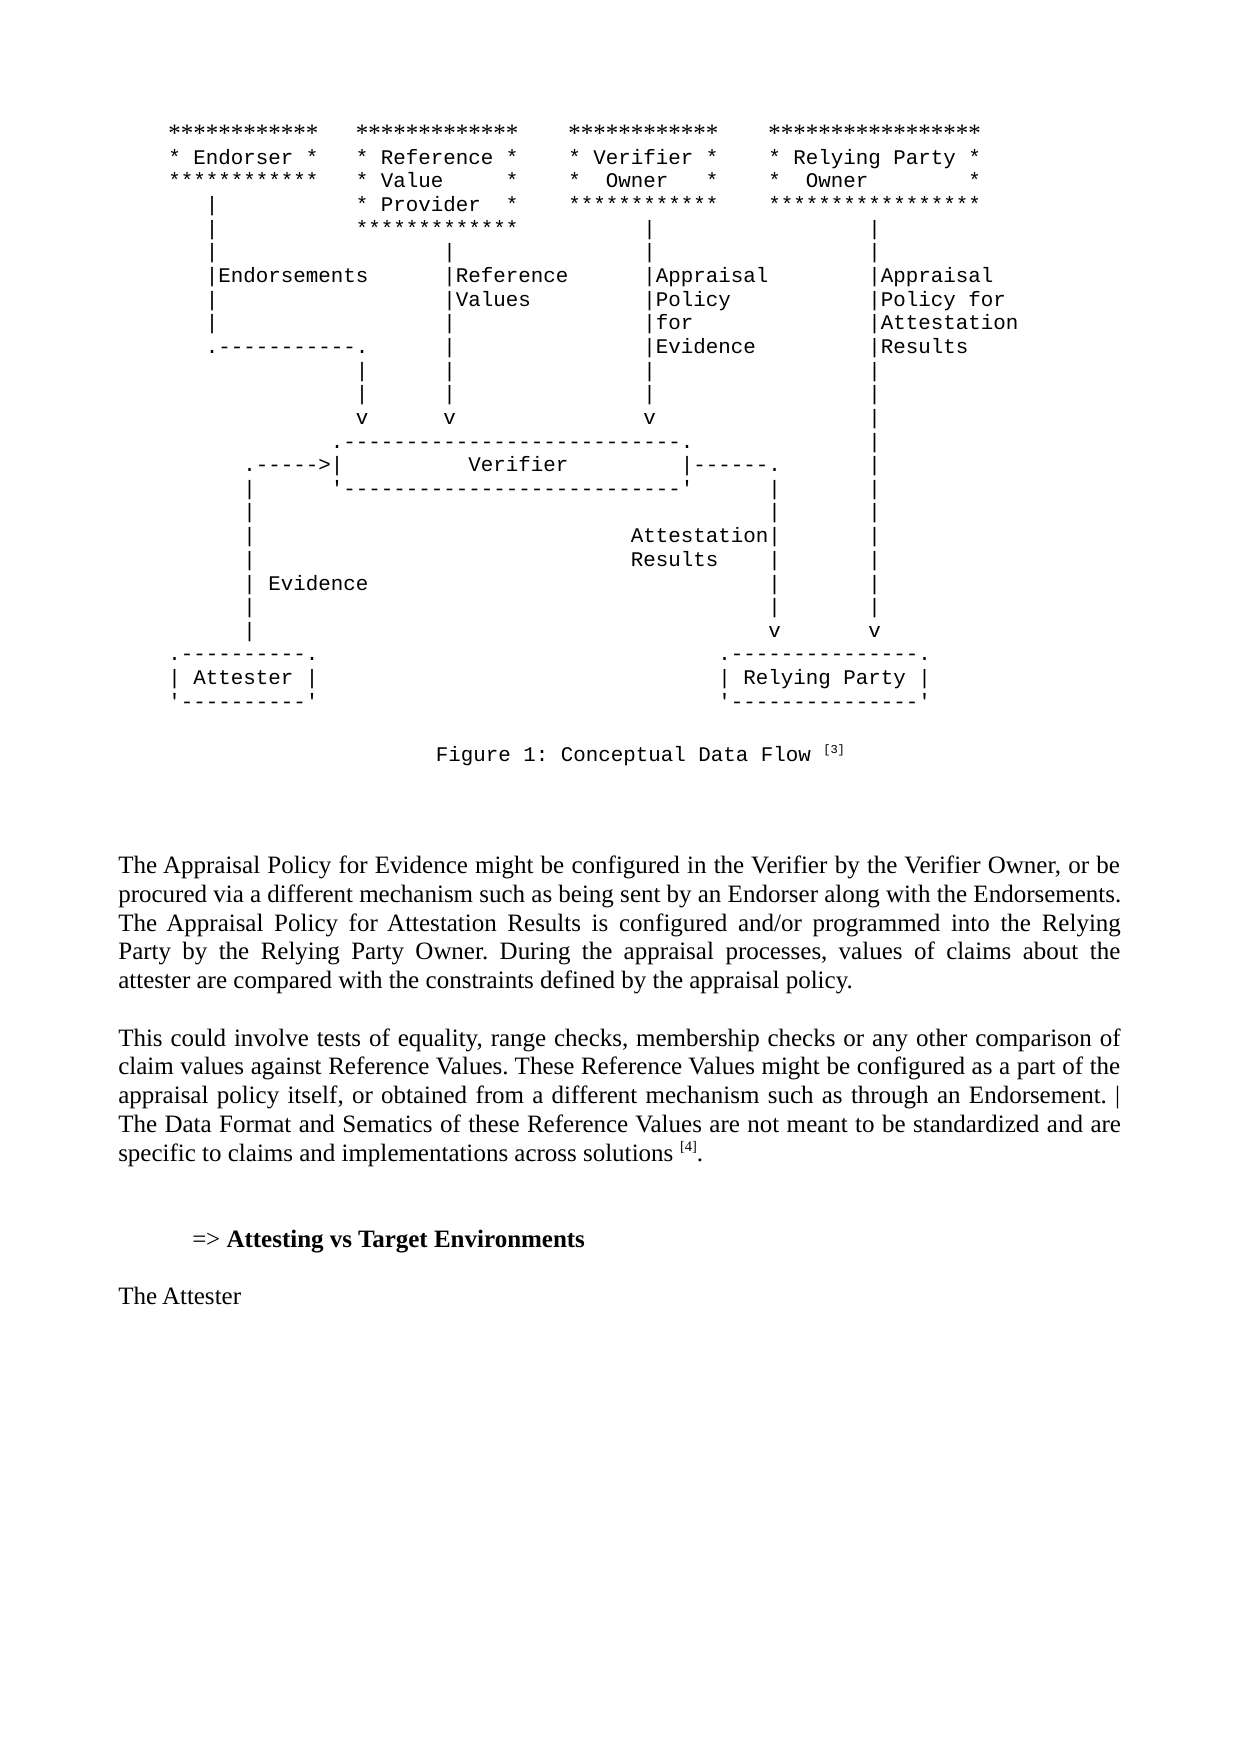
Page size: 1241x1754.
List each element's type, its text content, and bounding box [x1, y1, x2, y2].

text * Endorser * * Reference * * Verifier * * Relying Party * [118, 147, 1122, 171]
text The Attester [118, 1281, 1122, 1310]
text | Results | | [118, 549, 1122, 572]
text | Attestation| | [118, 525, 1122, 549]
text | | | | [118, 360, 1122, 383]
text .---------------------------. | [118, 431, 1122, 454]
text .----------. .---------------. [118, 643, 1122, 667]
text '----------' '---------------' [118, 691, 1122, 714]
text This could involve tests of equality, range checks, membership checks or any other comparison of claim values against Reference Values. These Reference Values might be configured as a part of the appraisal policy itself, or obtained from a different mechanism such as through an Endorsement. |The Data Format and Sematics of these Reference Values are not meant to be standardized and are specific to claims and implementations across solutions [4]. [118, 1023, 1122, 1166]
text The Appraisal Policy for Evidence might be configured in the Verifier by the Verifier Owner, or be procured via a different mechanism such as being sent by an Endorser along with the Endorsements. The Appraisal Policy for Attestation Results is configured and/or programmed into the Relying Party by the Relying Party Owner. During the appraisal processes, values of claims about the attester are compared with the constraints defined by the appraisal policy. [118, 850, 1122, 994]
text |Endorsements |Reference |Appraisal |Appraisal [118, 265, 1122, 289]
text | * Provider * ************ ***************** [118, 194, 1122, 218]
text | | | [118, 502, 1122, 525]
text | ************* | | [118, 218, 1122, 241]
text | | | | [118, 241, 1122, 265]
text | | | [118, 596, 1122, 620]
text | | | | [118, 383, 1122, 407]
text .----->| Verifier |------. | [118, 454, 1122, 478]
text | | |for |Attestation [118, 312, 1122, 336]
text ************ ************* ************ ***************** [118, 118, 1122, 147]
text | v v [118, 620, 1122, 643]
text | Evidence | | [118, 572, 1122, 596]
text ************ * Value * * Owner * * Owner * [118, 171, 1122, 194]
text v v v | [118, 407, 1122, 431]
text => Attesting vs Target Environments [118, 1224, 1122, 1253]
text Figure 1: Conceptual Data Flow [3] [118, 744, 1122, 767]
text | Attester | | Relying Party | [118, 667, 1122, 691]
text | |Values |Policy |Policy for [118, 289, 1122, 312]
text .-----------. | |Evidence |Results [118, 336, 1122, 360]
text | '---------------------------' | | [118, 478, 1122, 502]
